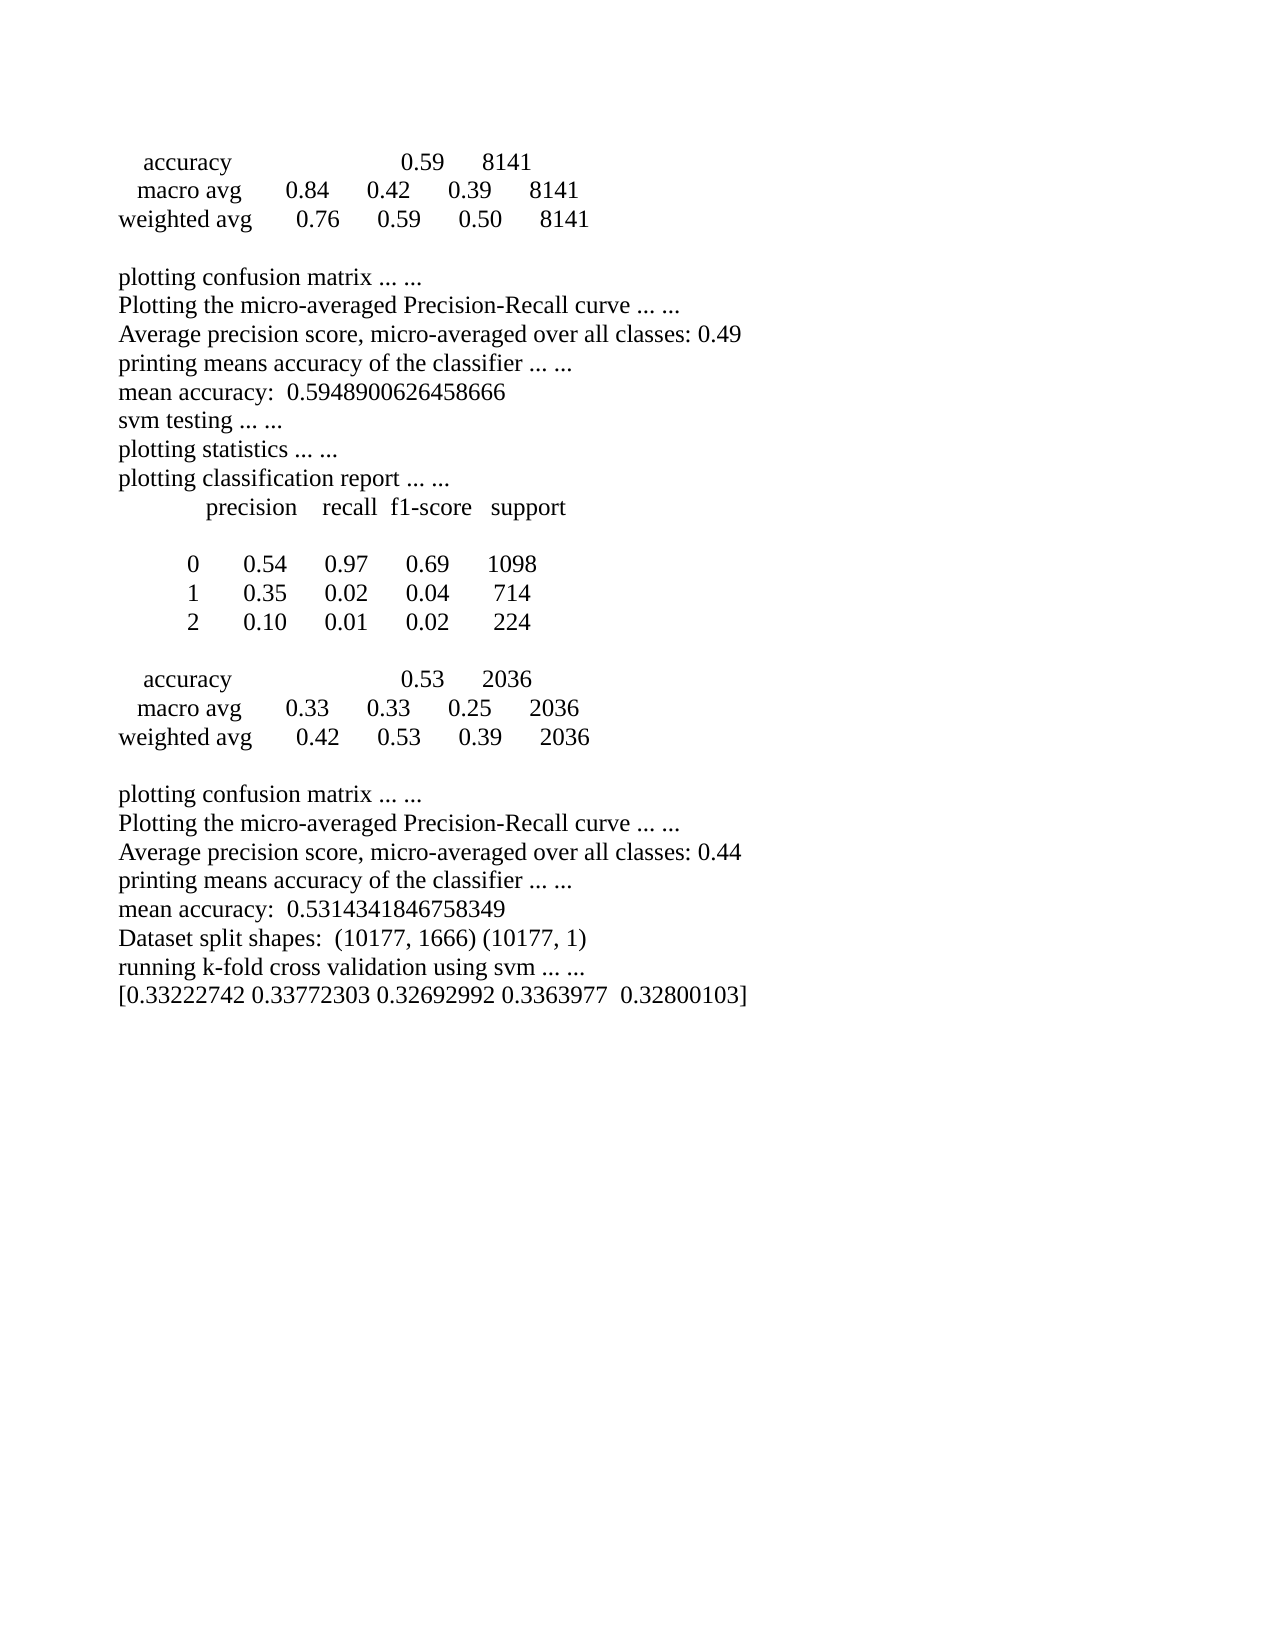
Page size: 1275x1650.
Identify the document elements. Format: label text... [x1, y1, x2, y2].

text Dataset split shapes: (10177, 1666) (10177, 1) [118, 923, 1157, 952]
text weighted avg 0.42 0.53 0.39 2036 [118, 722, 1157, 751]
text macro avg 0.84 0.42 0.39 8141 [118, 176, 1157, 204]
text 1 0.35 0.02 0.04 714 [118, 578, 1157, 607]
text plotting statistics ... ... [118, 434, 1157, 463]
text precision recall f1-score support [118, 492, 1157, 521]
text weighted avg 0.76 0.59 0.50 8141 [118, 204, 1157, 233]
text Plotting the micro-averaged Precision-Recall curve ... ... [118, 808, 1157, 837]
text [0.33222742 0.33772303 0.32692992 0.3363977 0.32800103] [118, 981, 1157, 1009]
text Average precision score, micro-averaged over all classes: 0.49 [118, 319, 1157, 348]
text accuracy 0.59 8141 [118, 147, 1157, 176]
text plotting confusion matrix ... ... [118, 262, 1157, 291]
text plotting confusion matrix ... ... [118, 779, 1157, 808]
text 2 0.10 0.01 0.02 224 [118, 607, 1157, 636]
text svm testing ... ... [118, 406, 1157, 434]
text printing means accuracy of the classifier ... ... [118, 348, 1157, 377]
text printing means accuracy of the classifier ... ... [118, 866, 1157, 894]
text running k-fold cross validation using svm ... ... [118, 952, 1157, 981]
text Plotting the micro-averaged Precision-Recall curve ... ... [118, 291, 1157, 319]
text Average precision score, micro-averaged over all classes: 0.44 [118, 837, 1157, 866]
text macro avg 0.33 0.33 0.25 2036 [118, 693, 1157, 722]
text accuracy 0.53 2036 [118, 664, 1157, 693]
text 0 0.54 0.97 0.69 1098 [118, 549, 1157, 578]
text mean accuracy: 0.5314341846758349 [118, 894, 1157, 923]
text plotting classification report ... ... [118, 463, 1157, 492]
text mean accuracy: 0.5948900626458666 [118, 377, 1157, 406]
